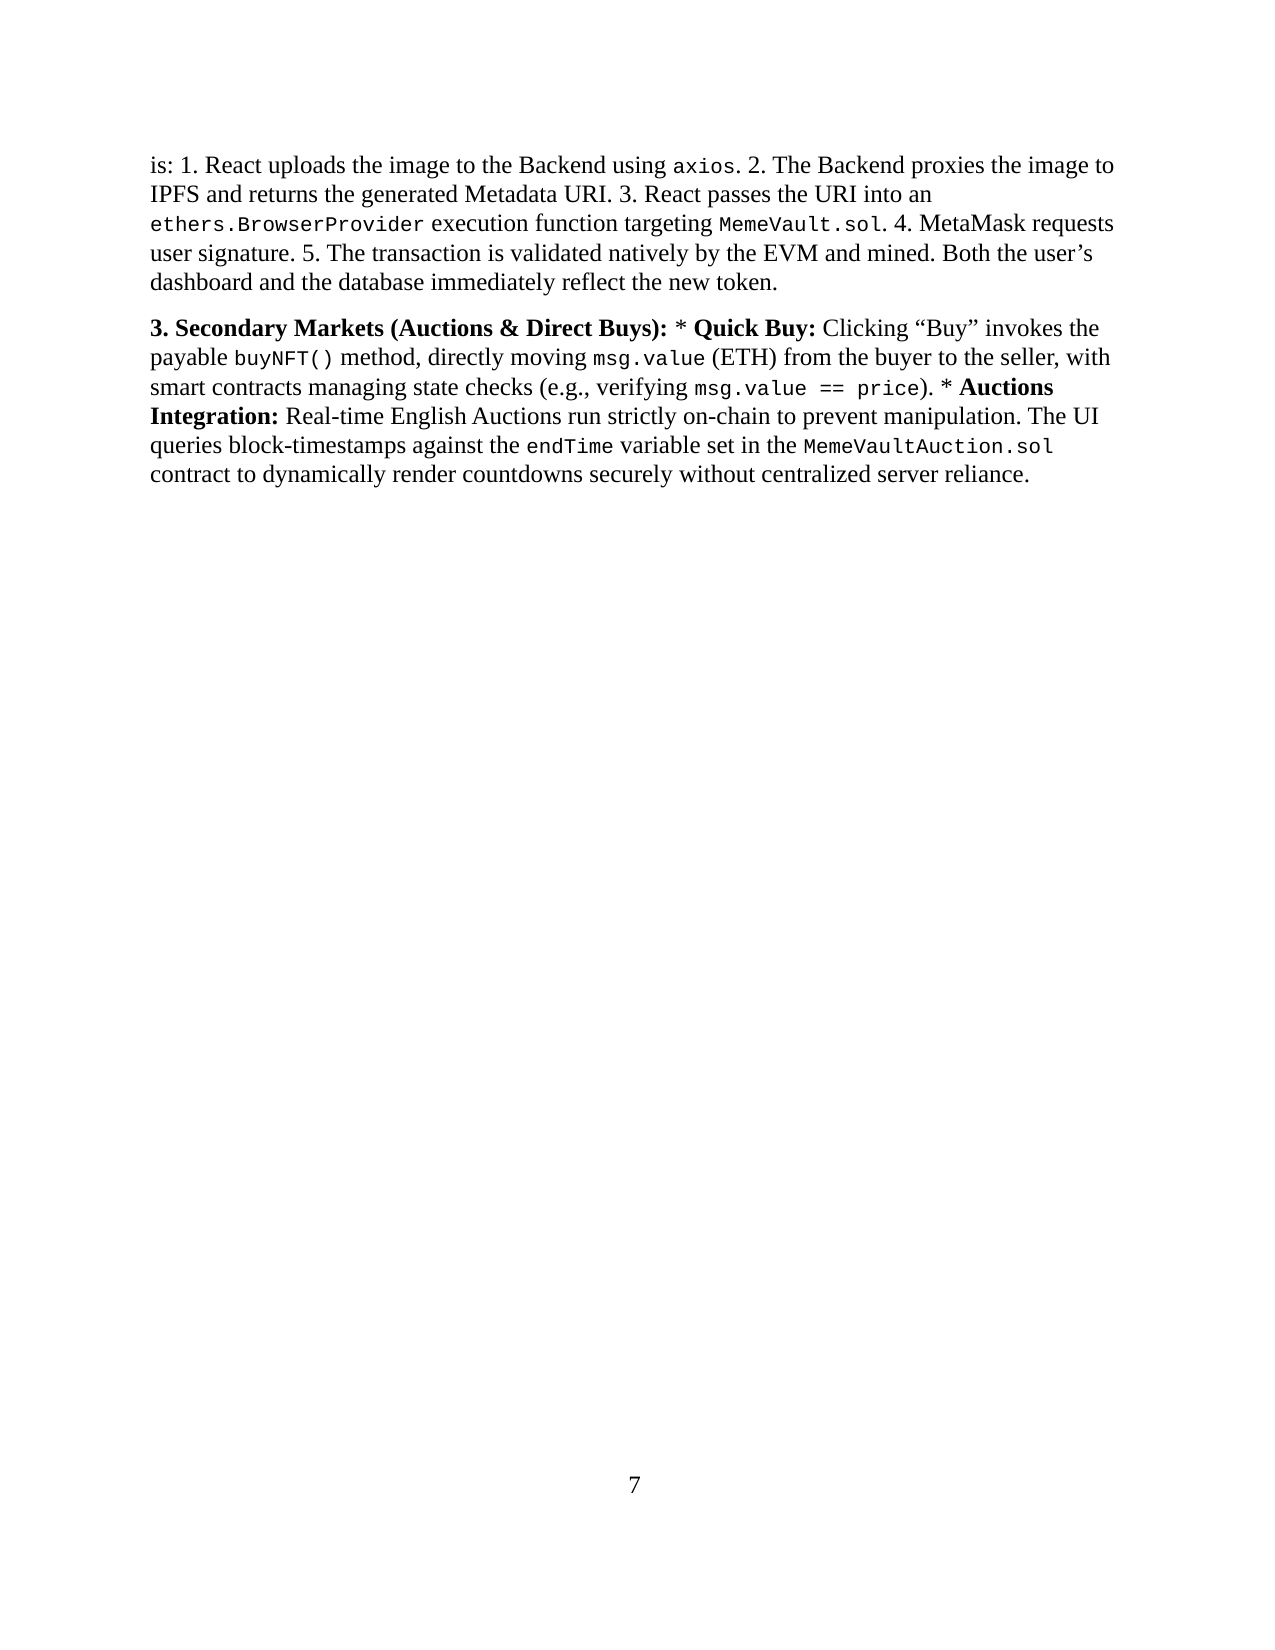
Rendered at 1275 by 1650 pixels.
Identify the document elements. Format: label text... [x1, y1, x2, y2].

text is: 1. React uploads the image to the Backend using axios. 2. The Backend proxies the image to IPFS and returns the generated Metadata URI. 3. React passes the URI into an ethers.BrowserProvider execution function targeting MemeVault.sol. 4. MetaMask requests user signature. 5. The transaction is validated natively by the EVM and mined. Both the user’s dashboard and the database immediately reflect the new token. [150, 150, 1125, 295]
text 3. Secondary Markets (Auctions & Direct Buys): * Quick Buy: Clicking “Buy” invokes the payable buyNFT() method, directly moving msg.value (ETH) from the buyer to the seller, with smart contracts managing state checks (e.g., verifying msg.value == price). * Auctions Integration: Real-time English Auctions run strictly on-chain to prevent manipulation. The UI queries block-timestamps against the endTime variable set in the MemeVaultAuction.sol contract to dynamically render countdowns securely without centralized server reliance. [150, 313, 1125, 488]
